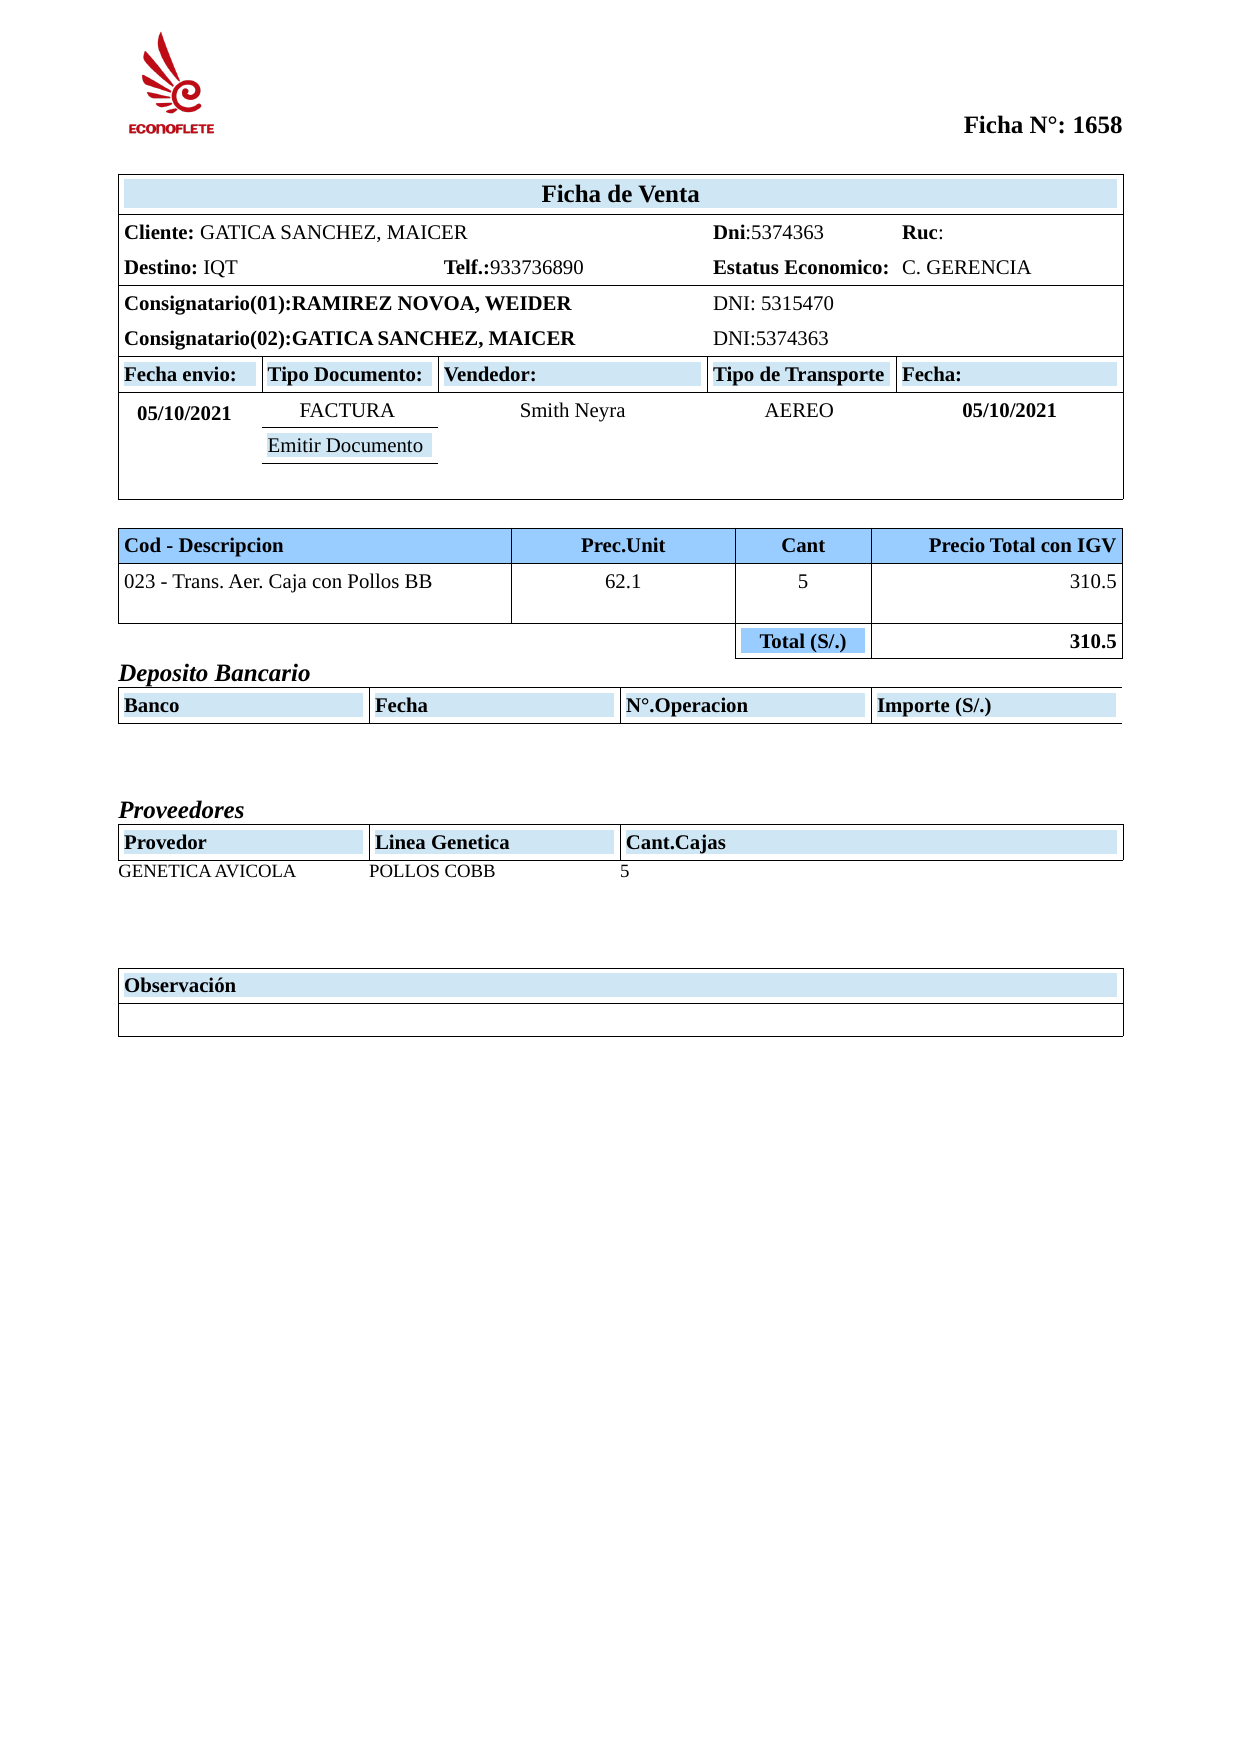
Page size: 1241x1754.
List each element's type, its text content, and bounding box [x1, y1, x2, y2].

table_cell [118, 946, 369, 967]
table_cell [118, 724, 369, 747]
table_cell 310.5 [872, 564, 1122, 623]
table_cell [620, 771, 871, 795]
table_header Importe (S/.) [872, 688, 1122, 723]
table_header Cant.Cajas [621, 825, 1123, 859]
table_cell 05/10/2021 [896, 393, 1123, 498]
table_cell 5 [620, 861, 1123, 881]
text Deposito Bancario [118, 658, 1122, 687]
table_cell [620, 903, 1123, 924]
table_header Banco [119, 688, 369, 723]
table_cell Cliente: GATICA SANCHEZ, MAICER [119, 215, 707, 249]
table_cell [118, 771, 369, 795]
table_cell [118, 747, 369, 771]
table_cell [620, 747, 871, 771]
table_cell Vendedor: [439, 357, 707, 392]
table_cell FACTURA [262, 393, 438, 427]
table_cell [369, 724, 620, 747]
table_cell [369, 924, 620, 946]
table_cell [620, 946, 1123, 967]
table_cell GENETICA AVICOLA [118, 861, 369, 881]
picture [118, 31, 225, 134]
table_cell Tipo de Transporte [708, 357, 896, 392]
table_cell [369, 771, 620, 795]
table_cell C. GERENCIA [896, 249, 1123, 285]
table_header Ficha de Venta [119, 175, 1123, 214]
table_cell [369, 903, 620, 924]
table_cell [620, 924, 1123, 946]
table_cell [871, 771, 1122, 795]
table_cell Fecha: [897, 357, 1123, 392]
table_cell [118, 624, 511, 658]
table_cell Consignatario(02):GATICA SANCHEZ, MAICER [119, 321, 707, 356]
table_cell AEREO [707, 393, 896, 498]
table_cell Estatus Economico: [707, 249, 896, 285]
table_cell [369, 881, 620, 903]
table_cell 62.1 [512, 564, 735, 623]
table_cell 5 [736, 564, 871, 623]
table_header Provedor [119, 825, 369, 859]
table_cell Emitir Documento [262, 428, 438, 463]
table_cell Tipo Documento: [263, 357, 438, 392]
table_cell [118, 881, 369, 903]
table_header Observación [119, 969, 1123, 1003]
table_header Prec.Unit [512, 529, 735, 563]
table_cell Fecha envio: [119, 357, 262, 392]
table_cell [511, 624, 735, 658]
table_header Fecha [370, 688, 620, 723]
table_cell 023 - Trans. Aer. Caja con Pollos BB [119, 564, 511, 623]
table_cell POLLOS COBB [369, 861, 620, 881]
table_cell [620, 724, 871, 747]
table_cell [620, 881, 1123, 903]
table_cell Total (S/.) [736, 624, 871, 658]
table_header Linea Genetica [370, 825, 620, 859]
table_cell 310.5 [872, 624, 1122, 658]
table_cell [369, 747, 620, 771]
table_header Cod - Descripcion [119, 529, 511, 563]
table_cell Ruc: [896, 215, 1123, 249]
table_cell [119, 1004, 1123, 1036]
table_cell [369, 946, 620, 967]
table_cell Destino: IQT [119, 249, 438, 285]
table_cell 05/10/2021 [119, 393, 262, 498]
table_cell [871, 747, 1122, 771]
table_cell [118, 903, 369, 924]
table_cell Smith Neyra [438, 393, 707, 498]
table_cell [118, 924, 369, 946]
table_cell Consignatario(01):RAMIREZ NOVOA, WEIDER [119, 286, 707, 321]
table_header Precio Total con IGV [872, 529, 1122, 563]
text Proveedores [118, 795, 1122, 824]
table_header N°.Operacion [621, 688, 871, 723]
table_cell [871, 724, 1122, 747]
table_cell DNI: 5315470 [707, 286, 1123, 321]
table_header Cant [736, 529, 871, 563]
table_cell [262, 464, 438, 498]
table_cell Dni:5374363 [707, 215, 896, 249]
table_cell Telf.:933736890 [438, 249, 707, 285]
table_cell DNI:5374363 [707, 321, 1123, 356]
